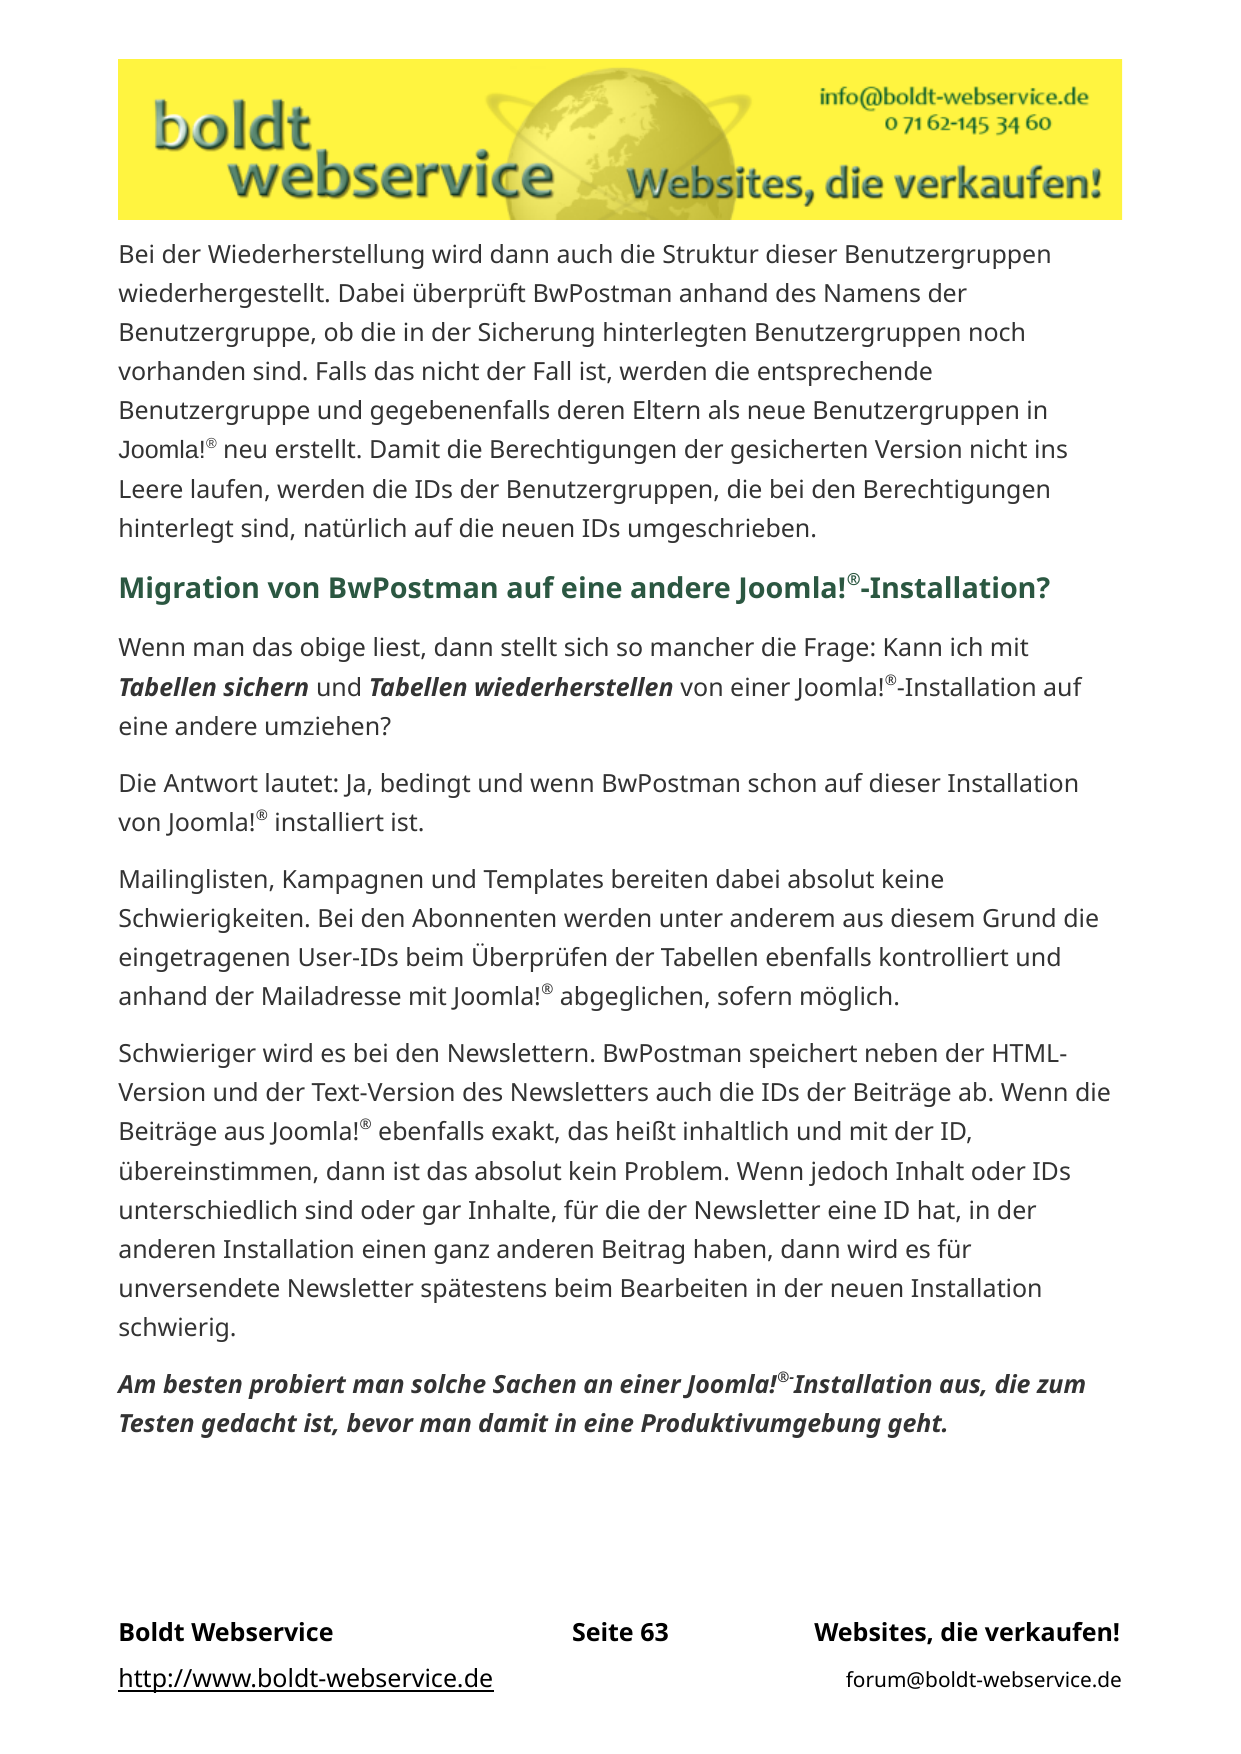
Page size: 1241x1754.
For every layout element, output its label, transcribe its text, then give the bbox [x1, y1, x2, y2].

text Bei der Wiederherstellung wird dann auch die Struktur dieser Benutzergruppen wiederhergestellt. Dabei überprüft BwPostman anhand des Namens der Benutzergruppe, ob die in der Sicherung hinterlegten Benutzergruppen noch vorhanden sind. Falls das nicht der Fall ist, werden die entsprechende Benutzergruppe und gegebenenfalls deren Eltern als neue Benutzergruppen in Joomla!® neu erstellt. Damit die Berechtigungen der gesicherten Version nicht ins Leere laufen, werden die IDs der Benutzergruppen, die bei den Berechtigungen hinterlegt sind, natürlich auf die neuen IDs umgeschrieben. [118, 236, 1122, 544]
text Mailinglisten, Kampagnen und Templates bereiten dabei absolut keine Schwierigkeiten. Bei den Abonnenten werden unter anderem aus diesem Grund die eingetragenen User-IDs beim Überprüfen der Tabellen ebenfalls kontrolliert und anhand der Mailadresse mit Joomla!® abgeglichen, sofern möglich. [118, 861, 1122, 1013]
subtitle Migration von BwPostman auf eine andere Joomla!®-Installation? [118, 567, 1122, 606]
text Am besten probiert man solche Sachen an einer Joomla!®-Installation aus, die zum Testen gedacht ist, bevor man damit in eine Produktivumgebung geht. [118, 1367, 1122, 1440]
text Wenn man das obige liest, dann stellt sich so mancher die Frage: Kann ich mit Tabellen sichern und Tabellen wiederherstellen von einer Joomla!®-Installation auf eine andere umziehen? [118, 630, 1122, 742]
text Schwieriger wird es bei den Newslettern. BwPostman speichert neben der HTML-Version und der Text-Version des Newsletters auch die IDs der Beiträge ab. Wenn die Beiträge aus Joomla!® ebenfalls exakt, das heißt inhaltlich und mit der ID, übereinstimmen, dann ist das absolut kein Problem. Wenn jedoch Inhalt oder IDs unterschiedlich sind oder gar Inhalte, für die der Newsletter eine ID hat, in der anderen Installation einen ganz anderen Beitrag haben, dann wird es für unversendete Newsletter spätestens beim Bearbeiten in der neuen Installation schwierig. [118, 1036, 1122, 1344]
text Die Antwort lautet: Ja, bedingt und wenn BwPostman schon auf dieser Installation von Joomla!® installiert ist. [118, 765, 1122, 838]
picture [118, 59, 1123, 220]
